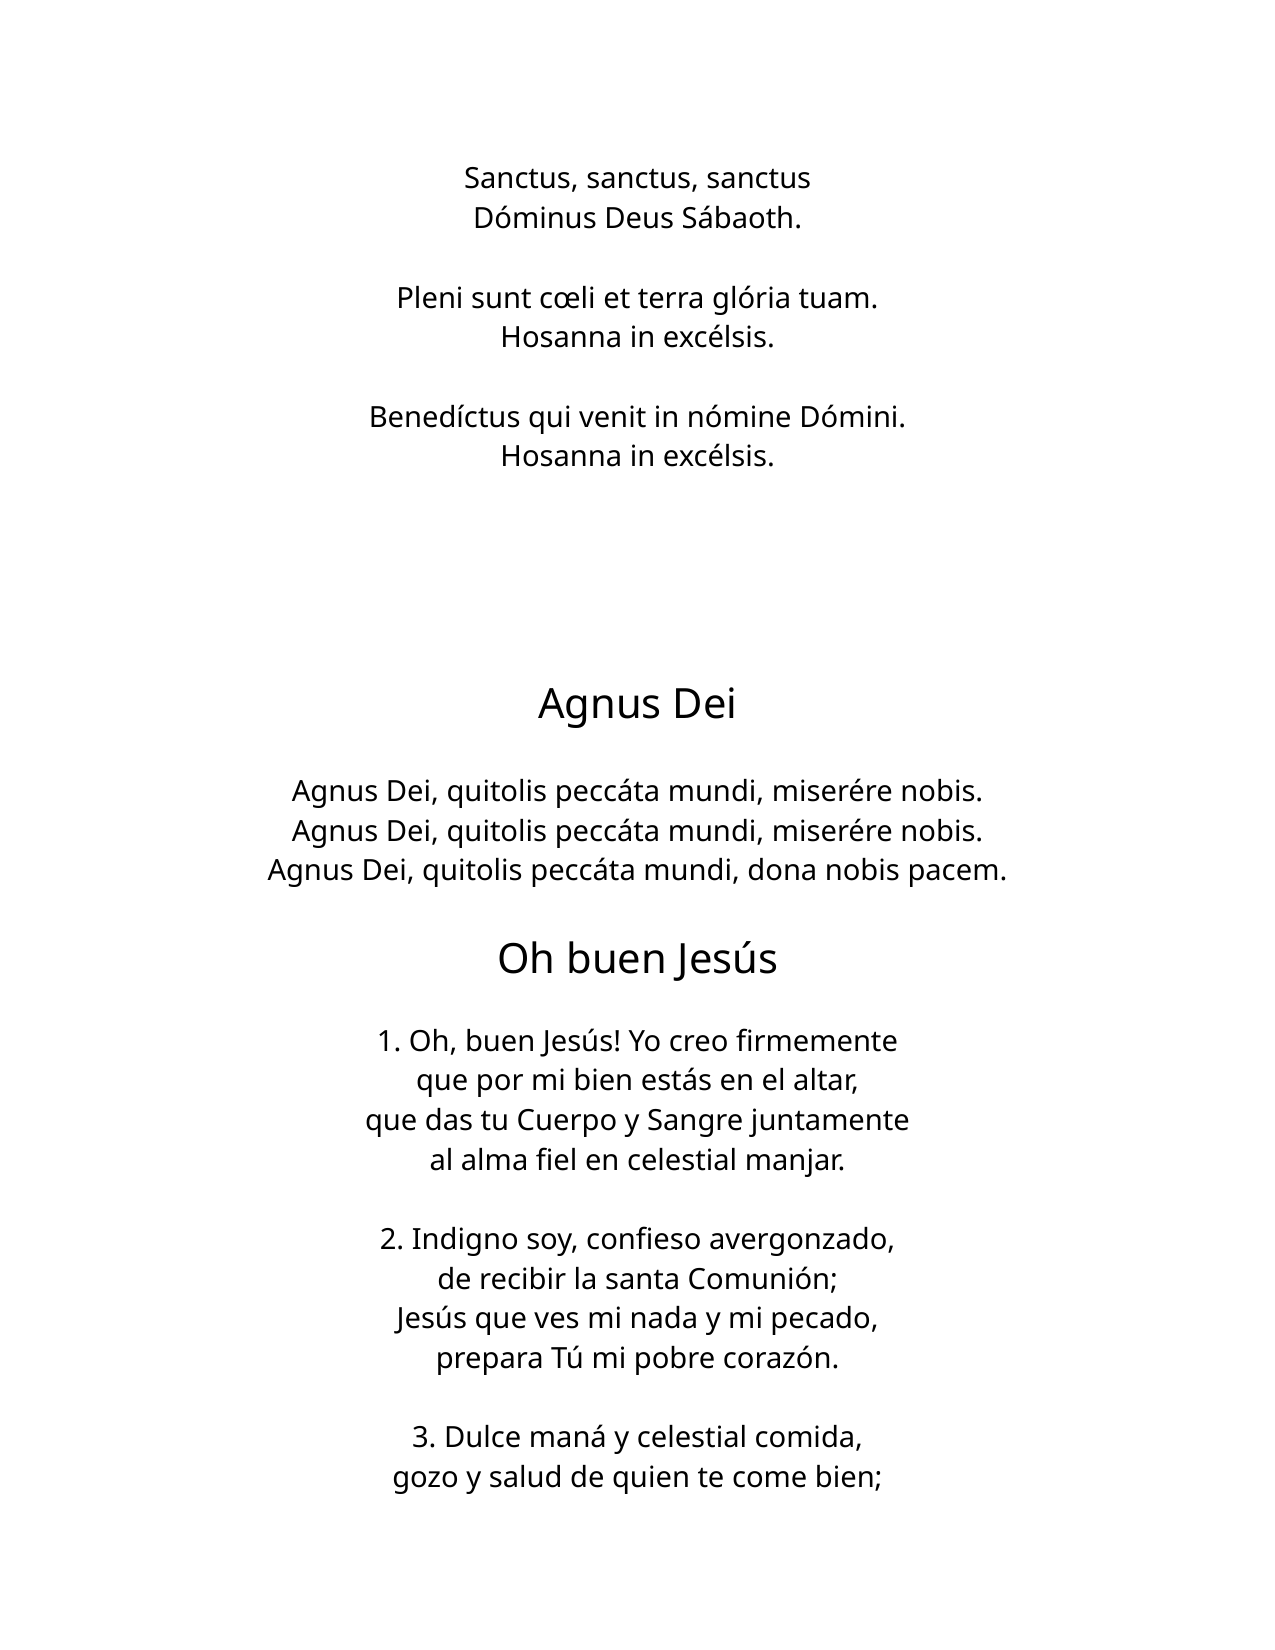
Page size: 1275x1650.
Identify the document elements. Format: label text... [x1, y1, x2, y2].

text Agnus Dei, quitolis peccáta mundi, miserére nobis. [118, 770, 1157, 810]
text 1. Oh, buen Jesús! Yo creo firmemente [118, 1020, 1157, 1059]
text Benedíctus qui venit in nómine Dómini. [118, 396, 1157, 436]
text Hosanna in excélsis. [118, 317, 1157, 356]
text que por mi bien estás en el altar, [118, 1059, 1157, 1099]
text Dóminus Deus Sábaoth. [118, 197, 1157, 237]
text prepara Tú mi pobre corazón. [118, 1337, 1157, 1377]
text Agnus Dei, quitolis peccáta mundi, miserére nobis. [118, 810, 1157, 849]
text que das tu Cuerpo y Sangre juntamente [118, 1099, 1157, 1139]
text 2. Indigno soy, confieso avergonzado, [118, 1218, 1157, 1258]
text Pleni sunt cœli et terra glória tuam. [118, 277, 1157, 317]
text 3. Dulce maná y celestial comida, [118, 1417, 1157, 1456]
text Sanctus, sanctus, sanctus [118, 158, 1157, 197]
text al alma fiel en celestial manjar. [118, 1139, 1157, 1178]
text Hosanna in excélsis. [118, 436, 1157, 475]
text gozo y salud de quien te come bien; [118, 1456, 1157, 1496]
text Oh buen Jesús [118, 929, 1157, 986]
text Jesús que ves mi nada y mi pecado, [118, 1298, 1157, 1337]
text de recibir la santa Comunión; [118, 1258, 1157, 1298]
text Agnus Dei [118, 674, 1157, 731]
text Agnus Dei, quitolis peccáta mundi, dona nobis pacem. [118, 849, 1157, 889]
